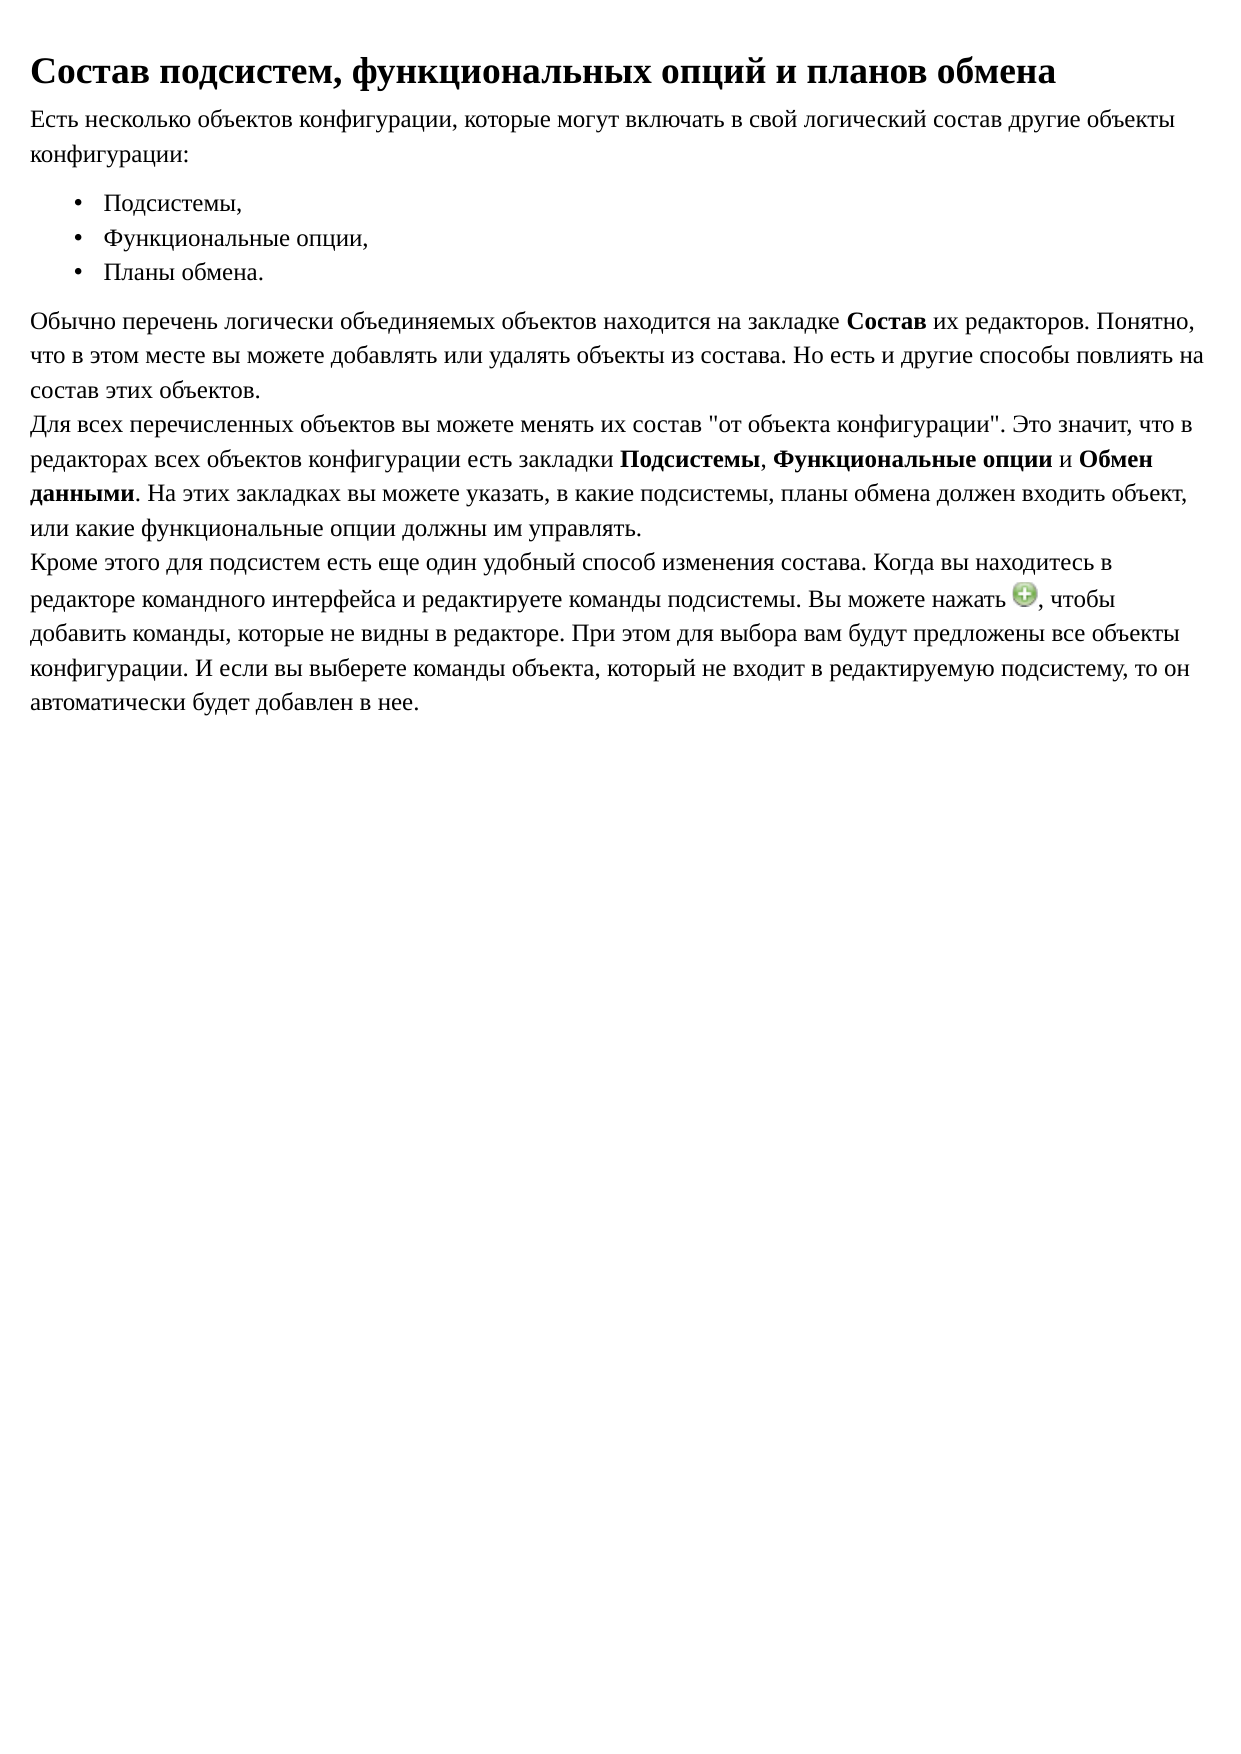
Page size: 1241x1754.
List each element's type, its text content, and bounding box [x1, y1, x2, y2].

subtitle Состав подсистем, функциональных опций и планов обмена [30, 49, 1211, 92]
picture [1012, 582, 1038, 607]
list Планы обмена. [74, 257, 1211, 286]
text Для всех перечисленных объектов вы можете менять их состав "от объекта конфигурации". Это значит, что в редакторах всех объектов конфигурации есть закладки Подсистемы, Функциональные опции и Обмен данными. На этих закладках вы можете указать, в какие подсистемы, планы обмена должен входить объект, или какие функциональные опции должны им управлять. [30, 409, 1211, 542]
text Обычно перечень логически объединяемых объектов находится на закладке Состав их редакторов. Понятно, что в этом месте вы можете добавлять или удалять объекты из состава. Но есть и другие способы повлиять на состав этих объектов. [30, 306, 1211, 404]
list Подсистемы, [74, 188, 1211, 217]
text Есть несколько объектов конфигурации, которые могут включать в свой логический состав другие объекты конфигурации: [30, 104, 1211, 168]
list Функциональные опции, [74, 223, 1211, 251]
text Кроме этого для подсистем есть еще один удобный способ изменения состава. Когда вы находитесь в редакторе командного интерфейса и редактируете команды подсистемы. Вы можете нажать , чтобы добавить команды, которые не видны в редакторе. При этом для выбора вам будут предложены все объекты конфигурации. И если вы выберете команды объекта, который не входит в редактируемую подсистему, то он автоматически будет добавлен в нее. [30, 547, 1211, 716]
